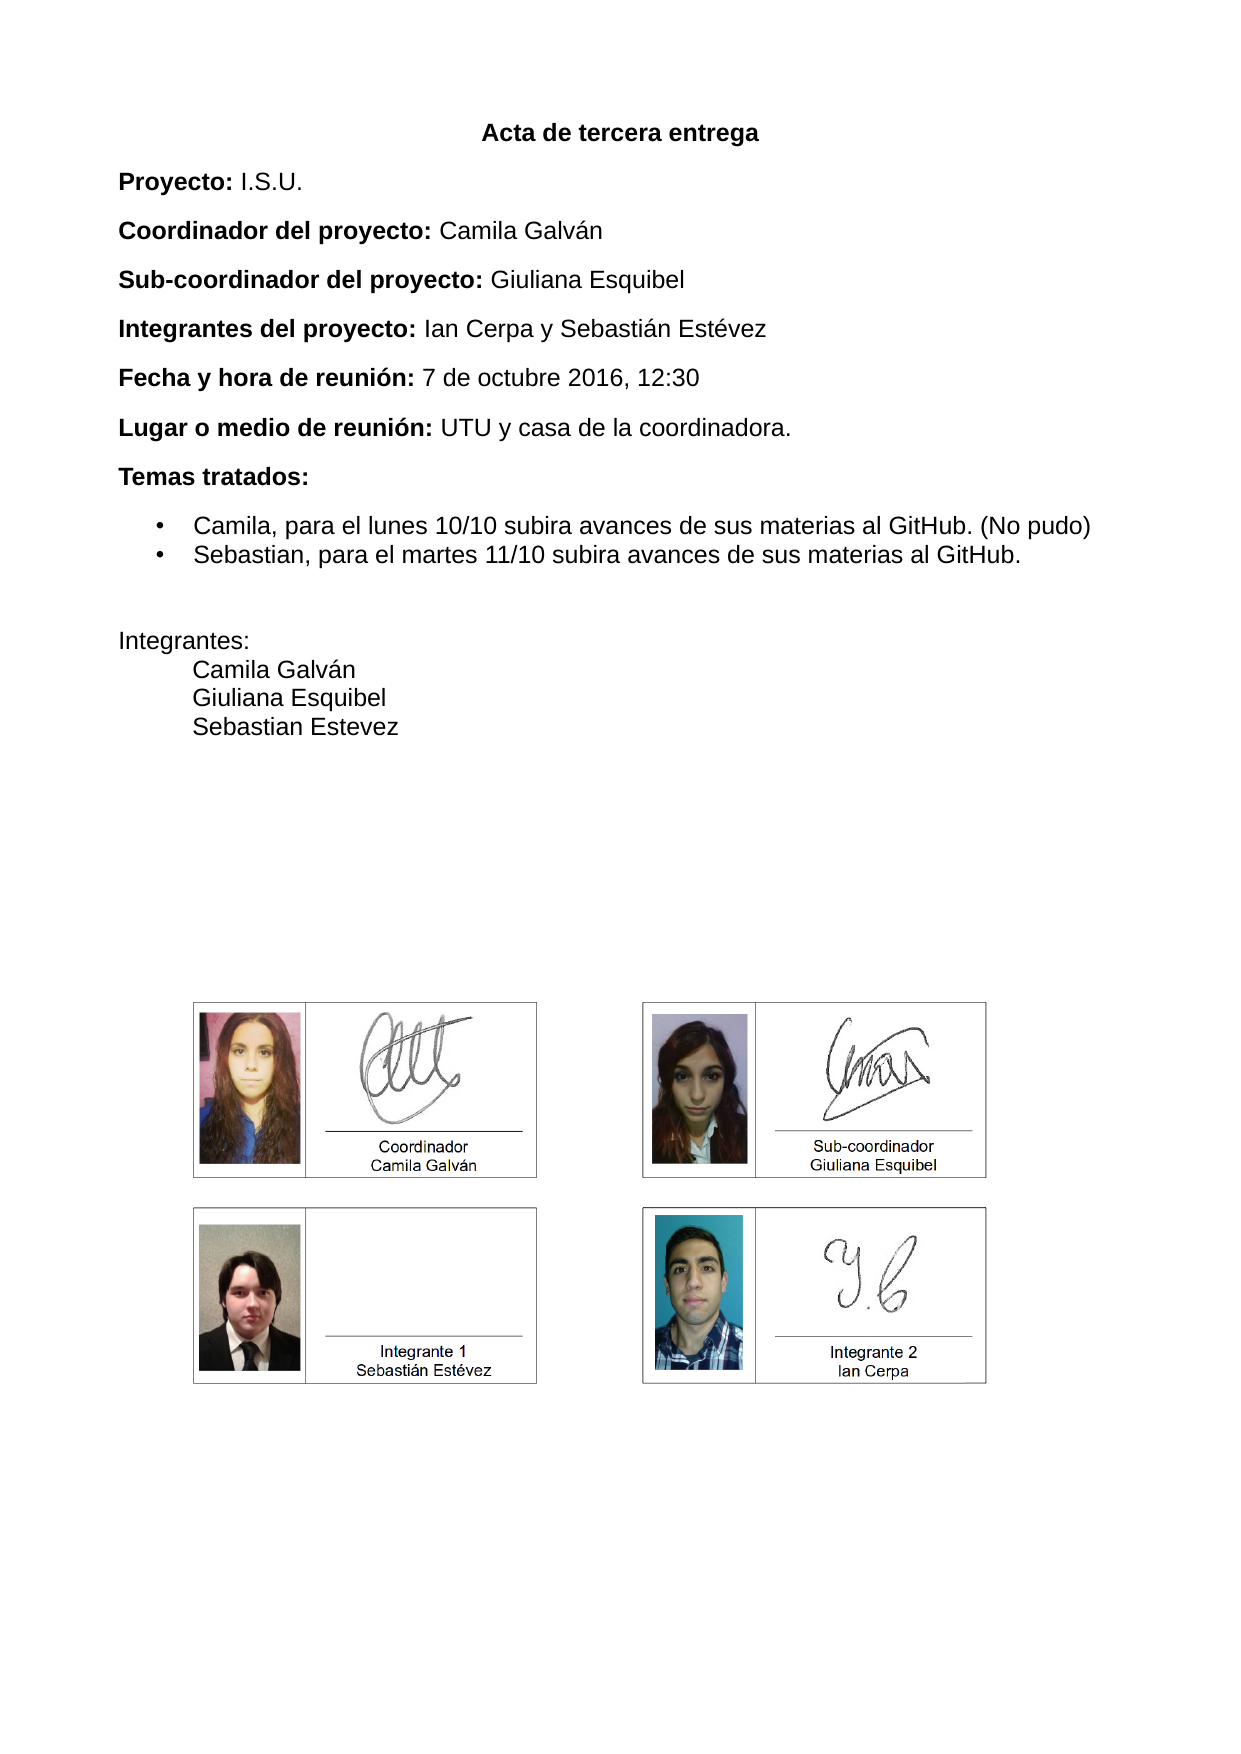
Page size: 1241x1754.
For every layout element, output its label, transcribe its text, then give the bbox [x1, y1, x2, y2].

list Camila, para el lunes 10/10 subira avances de sus materias al GitHub. (No pudo) [156, 511, 1122, 539]
text Temas tratados: [118, 462, 1122, 490]
text Acta de tercera entrega [118, 118, 1122, 147]
text Fecha y hora de reunión: 7 de octubre 2016, 12:30 [118, 363, 1122, 392]
list Sebastian, para el martes 11/10 subira avances de sus materias al GitHub. [156, 539, 1122, 568]
text Giuliana Esquibel [118, 683, 1122, 712]
text Sub-coordinador del proyecto: Giuliana Esquibel [118, 265, 1122, 294]
text Integrantes: [118, 626, 1122, 655]
text Coordinador del proyecto: Camila Galván [118, 216, 1122, 245]
text Camila Galván [118, 655, 1122, 683]
picture [188, 997, 990, 1387]
text Proyecto: I.S.U. [118, 167, 1122, 196]
text Integrantes del proyecto: Ian Cerpa y Sebastián Estévez [118, 314, 1122, 343]
text Lugar o medio de reunión: UTU y casa de la coordinadora. [118, 413, 1122, 441]
text Sebastian Estevez [118, 712, 1122, 741]
